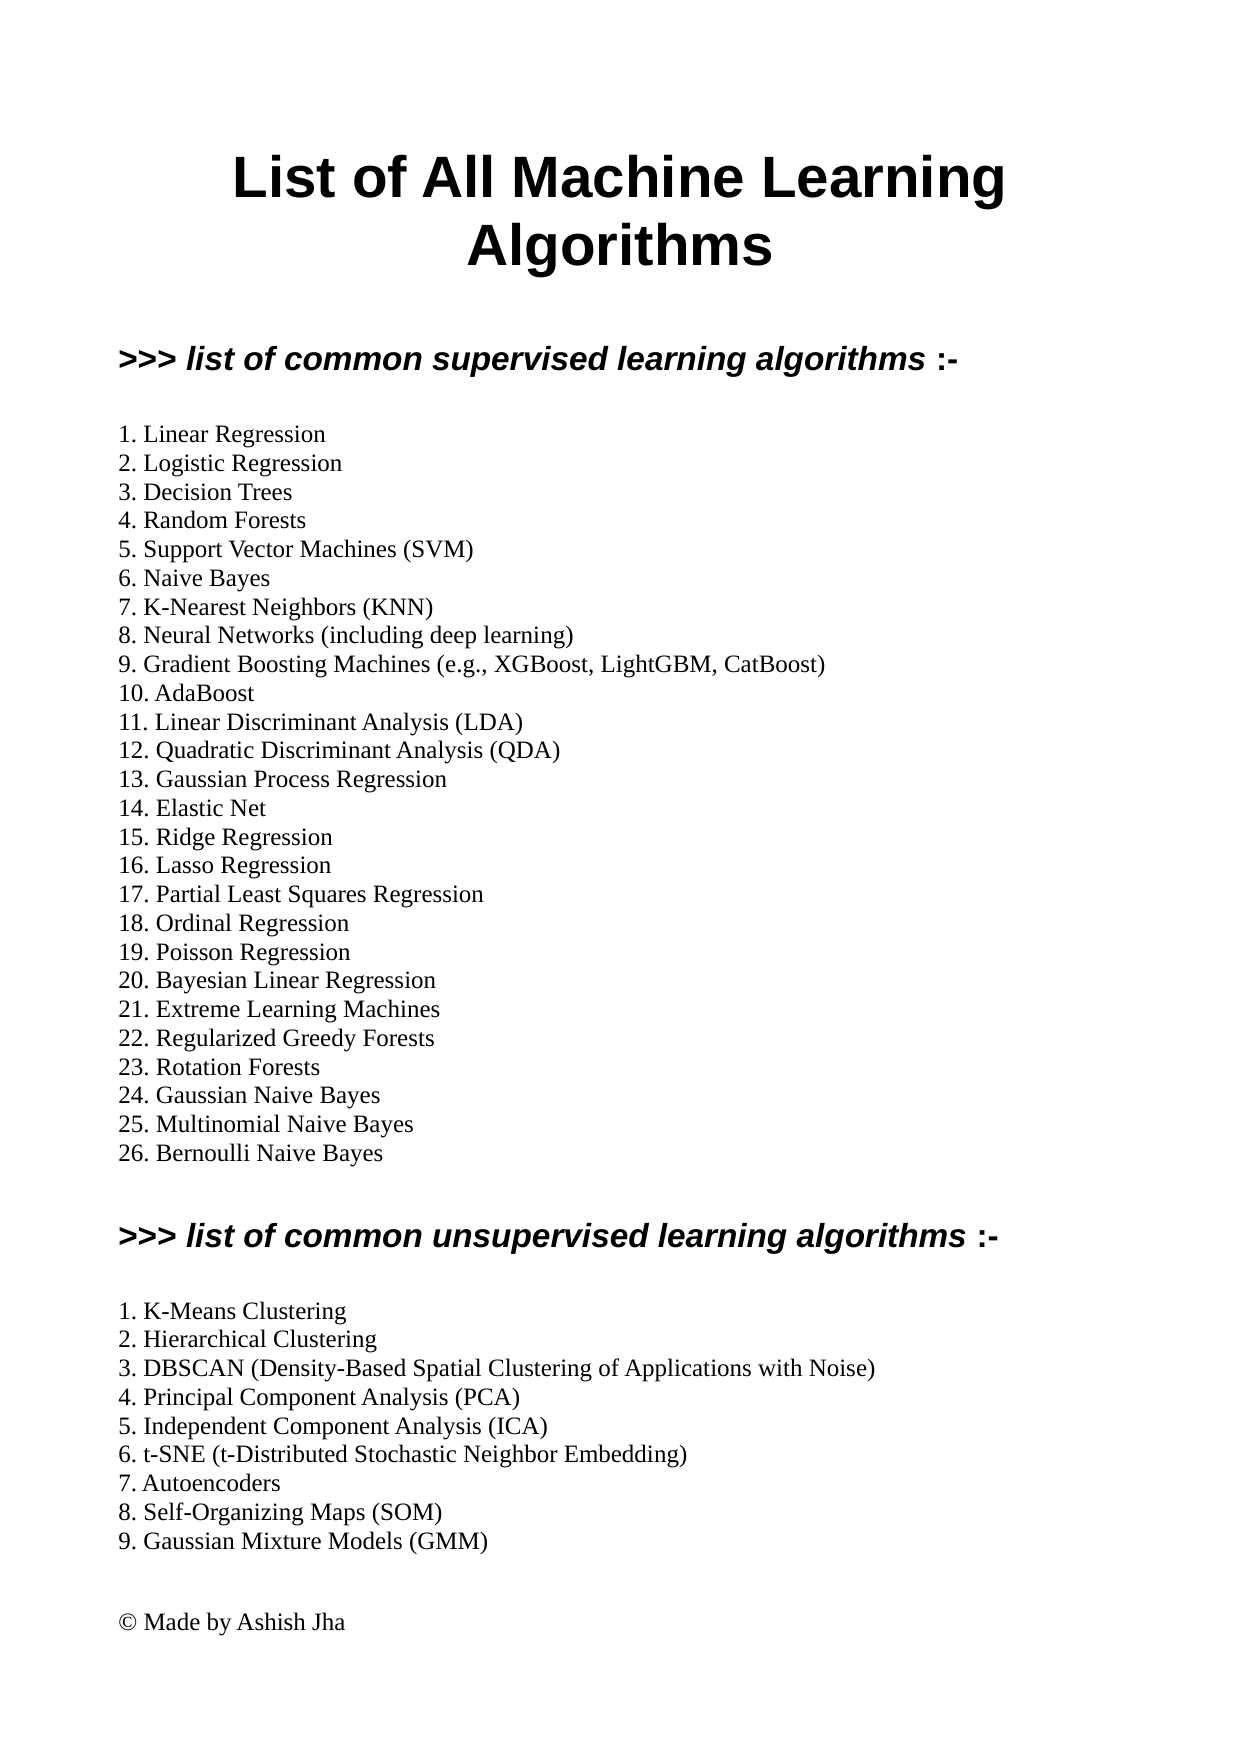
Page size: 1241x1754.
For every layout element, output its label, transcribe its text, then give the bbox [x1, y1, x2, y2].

text 9. Gradient Boosting Machines (e.g., XGBoost, LightGBM, CatBoost) [118, 649, 1122, 678]
text 8. Self-Organizing Maps (SOM) [118, 1497, 1122, 1526]
text 21. Extreme Learning Machines [118, 994, 1122, 1023]
text 1. Linear Regression [118, 419, 1122, 448]
text 10. AdaBoost [118, 678, 1122, 707]
text 7. K-Nearest Neighbors (KNN) [118, 592, 1122, 620]
text 24. Gaussian Naive Bayes [118, 1080, 1122, 1109]
text 6. t-SNE (t-Distributed Stochastic Neighbor Embedding) [118, 1439, 1122, 1468]
text 9. Gaussian Mixture Models (GMM) [118, 1526, 1122, 1554]
text 4. Random Forests [118, 505, 1122, 534]
text 19. Poisson Regression [118, 937, 1122, 965]
text 11. Linear Discriminant Analysis (LDA) [118, 707, 1122, 735]
text 17. Partial Least Squares Regression [118, 879, 1122, 908]
text 7. Autoencoders [118, 1468, 1122, 1497]
text 22. Regularized Greedy Forests [118, 1023, 1122, 1052]
text 12. Quadratic Discriminant Analysis (QDA) [118, 735, 1122, 764]
text 2. Hierarchical Clustering [118, 1324, 1122, 1353]
text 16. Lasso Regression [118, 850, 1122, 879]
text 5. Support Vector Machines (SVM) [118, 534, 1122, 563]
text 3. Decision Trees [118, 477, 1122, 505]
text 20. Bayesian Linear Regression [118, 965, 1122, 994]
title List of All Machine Learning Algorithms [118, 143, 1122, 277]
text 18. Ordinal Regression [118, 908, 1122, 937]
text 15. Ridge Regression [118, 822, 1122, 850]
text 1. K-Means Clustering [118, 1296, 1122, 1324]
subtitle >>> list of common supervised learning algorithms :- [118, 339, 1122, 378]
text 2. Logistic Regression [118, 448, 1122, 477]
text 6. Naive Bayes [118, 563, 1122, 592]
text 13. Gaussian Process Regression [118, 764, 1122, 793]
subtitle >>> list of common unsupervised learning algorithms :- [118, 1216, 1122, 1254]
text 8. Neural Networks (including deep learning) [118, 620, 1122, 649]
text 23. Rotation Forests [118, 1052, 1122, 1080]
text 25. Multinomial Naive Bayes [118, 1109, 1122, 1138]
text 3. DBSCAN (Density-Based Spatial Clustering of Applications with Noise) [118, 1353, 1122, 1382]
text 4. Principal Component Analysis (PCA) [118, 1382, 1122, 1411]
text 5. Independent Component Analysis (ICA) [118, 1411, 1122, 1439]
text 26. Bernoulli Naive Bayes [118, 1138, 1122, 1167]
text 14. Elastic Net [118, 793, 1122, 822]
